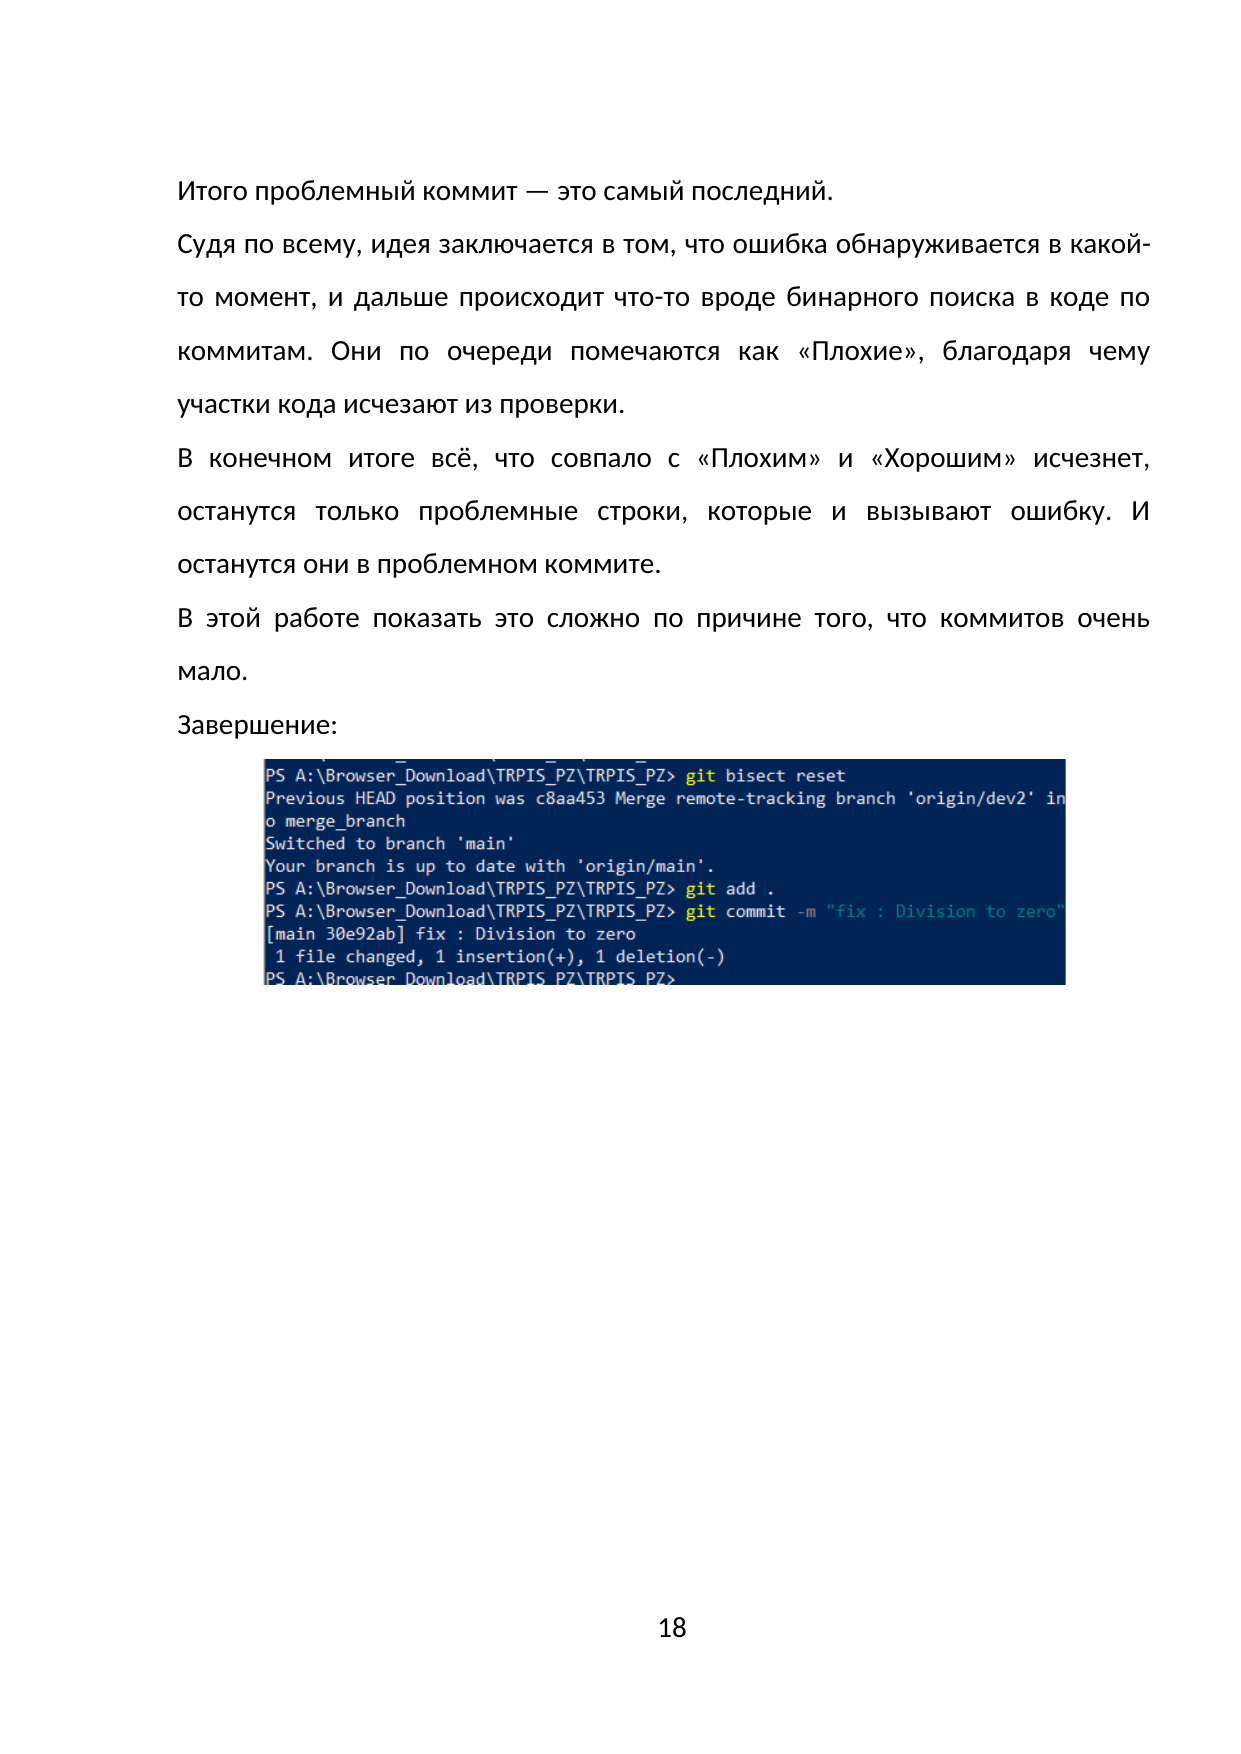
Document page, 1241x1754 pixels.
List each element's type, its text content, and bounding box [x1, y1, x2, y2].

text Завершение: [177, 706, 1152, 742]
text Итого проблемный коммит — это самый последний. [177, 172, 1152, 207]
text В этой работе показать это сложно по причине того, что коммитов очень мало. [177, 599, 1152, 688]
picture [263, 759, 1066, 985]
text В конечном итоге всё, что совпало с «Плохим» и «Хорошим» исчезнет, останутся только проблемные строки, которые и вызывают ошибку. И останутся они в проблемном коммите. [177, 439, 1152, 581]
text Судя по всему, идея заключается в том, что ошибка обнаруживается в какой-то момент, и дальше происходит что-то вроде бинарного поиска в коде по коммитам. Они по очереди помечаются как «Плохие», благодаря чему участки кода исчезают из проверки. [177, 225, 1152, 421]
